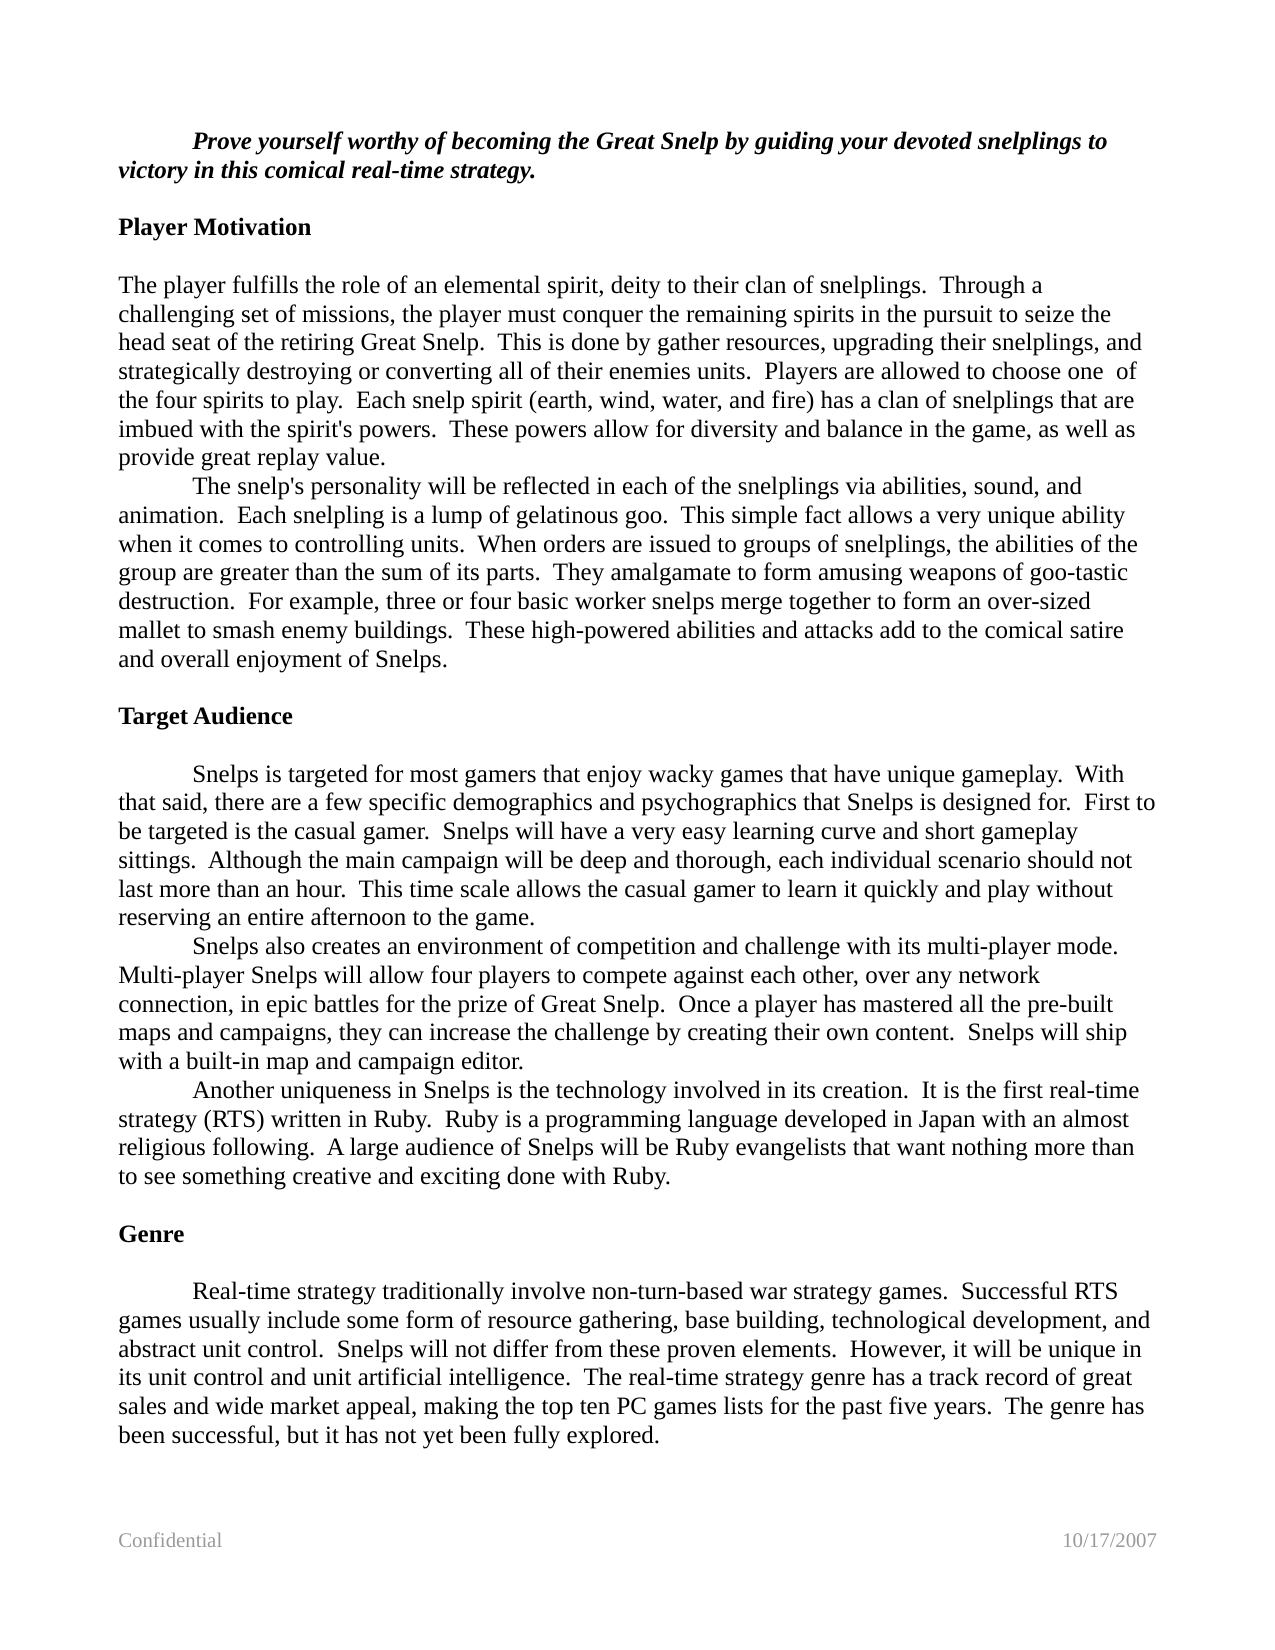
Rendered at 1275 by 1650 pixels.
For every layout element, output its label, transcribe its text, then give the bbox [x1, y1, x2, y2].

text Real-time strategy traditionally involve non-turn-based war strategy games. Successful RTS games usually include some form of resource gathering, base building, technological development, and abstract unit control. Snelps will not differ from these proven elements. However, it will be unique in its unit control and unit artificial intelligence. The real-time strategy genre has a track record of great sales and wide market appeal, making the top ten PC games lists for the past five years. The genre has been successful, but it has not yet been fully explored. [118, 1276, 1157, 1449]
text The snelp's personality will be reflected in each of the snelplings via abilities, sound, and animation. Each snelpling is a lump of gelatinous goo. This simple fact allows a very unique ability when it comes to controlling units. When orders are issued to groups of snelplings, the abilities of the group are greater than the sum of its parts. They amalgamate to form amusing weapons of goo-tastic destruction. For example, three or four basic worker snelps merge together to form an over-sized mallet to smash enemy buildings. These high-powered abilities and attacks add to the comical satire and overall enjoyment of Snelps. [118, 471, 1157, 672]
text Genre [118, 1219, 1157, 1247]
text Player Motivation [118, 212, 1157, 241]
text The player fulfills the role of an elemental spirit, deity to their clan of snelplings. Through a challenging set of missions, the player must conquer the remaining spirits in the pursuit to seize the head seat of the retiring Great Snelp. This is done by gather resources, upgrading their snelplings, and strategically destroying or converting all of their enemies units. Players are allowed to choose one of the four spirits to play. Each snelp spirit (earth, wind, water, and fire) has a clan of snelplings that are imbued with the spirit's powers. These powers allow for diversity and balance in the game, as well as provide great replay value. [118, 270, 1157, 471]
text Snelps is targeted for most gamers that enjoy wacky games that have unique gameplay. With that said, there are a few specific demographics and psychographics that Snelps is designed for. First to be targeted is the casual gamer. Snelps will have a very easy learning curve and short gameplay sittings. Although the main campaign will be deep and thorough, each individual scenario should not last more than an hour. This time scale allows the casual gamer to learn it quickly and play without reserving an entire afternoon to the game. [118, 759, 1157, 931]
text Prove yourself worthy of becoming the Great Snelp by guiding your devoted snelplings to victory in this comical real-time strategy. [118, 126, 1157, 184]
text Snelps also creates an environment of competition and challenge with its multi-player mode. Multi-player Snelps will allow four players to compete against each other, over any network connection, in epic battles for the prize of Great Snelp. Once a player has mastered all the pre-built maps and campaigns, they can increase the challenge by creating their own content. Snelps will ship with a built-in map and campaign editor. [118, 931, 1157, 1075]
text Another uniqueness in Snelps is the technology involved in its creation. It is the first real-time strategy (RTS) written in Ruby. Ruby is a programming language developed in Japan with an almost religious following. A large audience of Snelps will be Ruby evangelists that want nothing more than to see something creative and exciting done with Ruby. [118, 1075, 1157, 1190]
text Target Audience [118, 701, 1157, 730]
